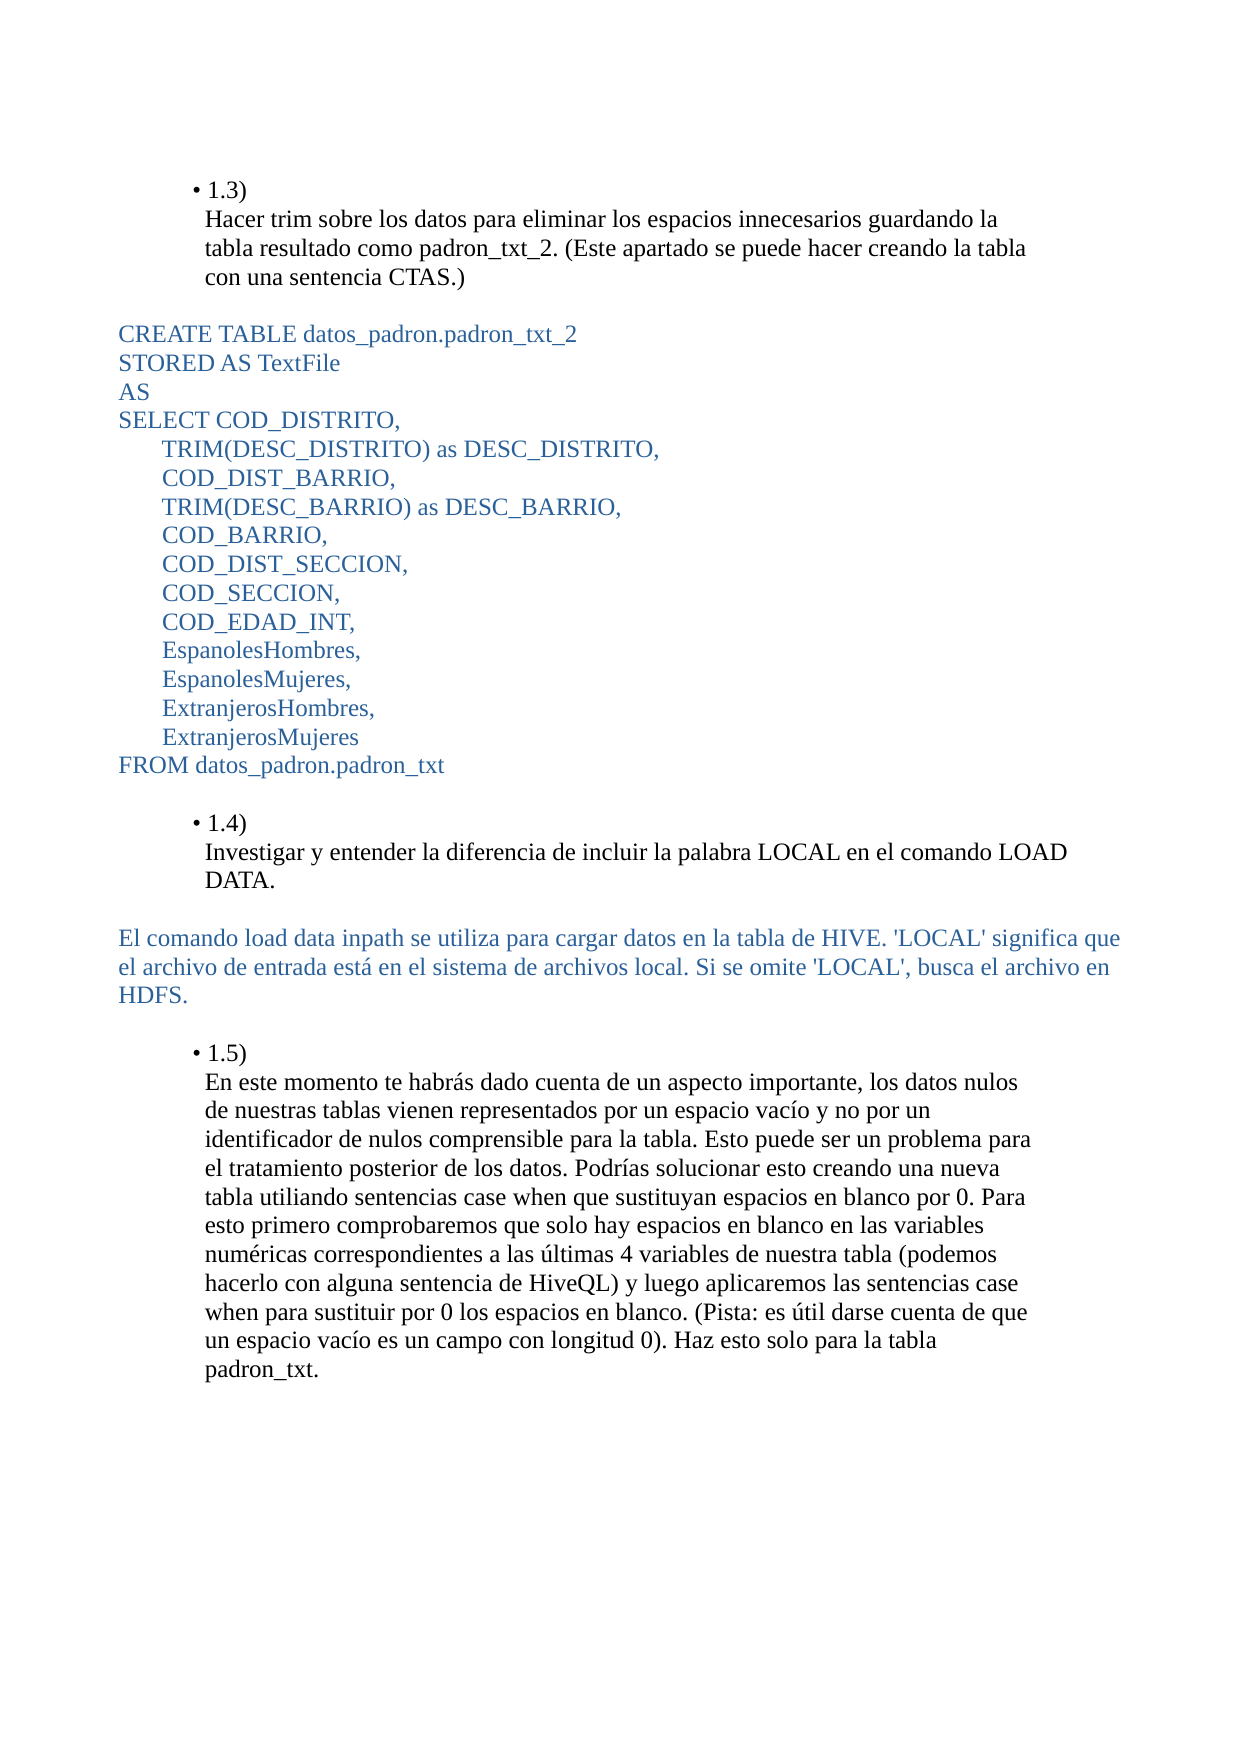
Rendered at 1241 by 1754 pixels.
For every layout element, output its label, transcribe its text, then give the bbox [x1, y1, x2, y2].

text En este momento te habrás dado cuenta de un aspecto importante, los datos nulos [118, 1067, 1122, 1096]
text numéricas correspondientes a las últimas 4 variables de nuestra tabla (podemos [118, 1239, 1122, 1268]
text STORED AS TextFile [118, 348, 1122, 377]
text FROM datos_padron.padron_txt [118, 751, 1122, 779]
text tabla utiliando sentencias case when que sustituyan espacios en blanco por 0. Para [118, 1182, 1122, 1211]
text • 1.5) [118, 1038, 1122, 1067]
text • 1.4) [118, 808, 1122, 837]
text COD_BARRIO, [118, 521, 1122, 549]
text COD_DIST_BARRIO, [118, 463, 1122, 492]
text TRIM(DESC_BARRIO) as DESC_BARRIO, [118, 492, 1122, 521]
text when para sustituir por 0 los espacios en blanco. (Pista: es útil darse cuenta de que [118, 1297, 1122, 1326]
text con una sentencia CTAS.) [118, 262, 1122, 291]
text COD_SECCION, [118, 578, 1122, 607]
text Investigar y entender la diferencia de incluir la palabra LOCAL en el comando LOAD [118, 837, 1122, 866]
text El comando load data inpath se utiliza para cargar datos en la tabla de HIVE. 'LOCAL' significa que el archivo de entrada está en el sistema de archivos local. Si se omite 'LOCAL', busca el archivo en HDFS. [118, 923, 1122, 1009]
text padron_txt. [118, 1354, 1122, 1383]
text un espacio vacío es un campo con longitud 0). Haz esto solo para la tabla [118, 1326, 1122, 1354]
text TRIM(DESC_DISTRITO) as DESC_DISTRITO, [118, 434, 1122, 463]
text esto primero comprobaremos que solo hay espacios en blanco en las variables [118, 1211, 1122, 1239]
text EspanolesHombres, [118, 636, 1122, 664]
text el tratamiento posterior de los datos. Podrías solucionar esto creando una nueva [118, 1153, 1122, 1182]
text DATA. [118, 866, 1122, 894]
text ExtranjerosMujeres [118, 722, 1122, 751]
text ExtranjerosHombres, [118, 693, 1122, 722]
text de nuestras tablas vienen representados por un espacio vacío y no por un [118, 1096, 1122, 1124]
text identificador de nulos comprensible para la tabla. Esto puede ser un problema para [118, 1124, 1122, 1153]
text EspanolesMujeres, [118, 664, 1122, 693]
text COD_DIST_SECCION, [118, 549, 1122, 578]
text • 1.3) [118, 176, 1122, 204]
text AS [118, 377, 1122, 406]
text SELECT COD_DISTRITO, [118, 406, 1122, 434]
text tabla resultado como padron_txt_2. (Este apartado se puede hacer creando la tabla [118, 233, 1122, 262]
text hacerlo con alguna sentencia de HiveQL) y luego aplicaremos las sentencias case [118, 1268, 1122, 1297]
text Hacer trim sobre los datos para eliminar los espacios innecesarios guardando la [118, 204, 1122, 233]
text COD_EDAD_INT, [118, 607, 1122, 636]
text CREATE TABLE datos_padron.padron_txt_2 [118, 319, 1122, 348]
